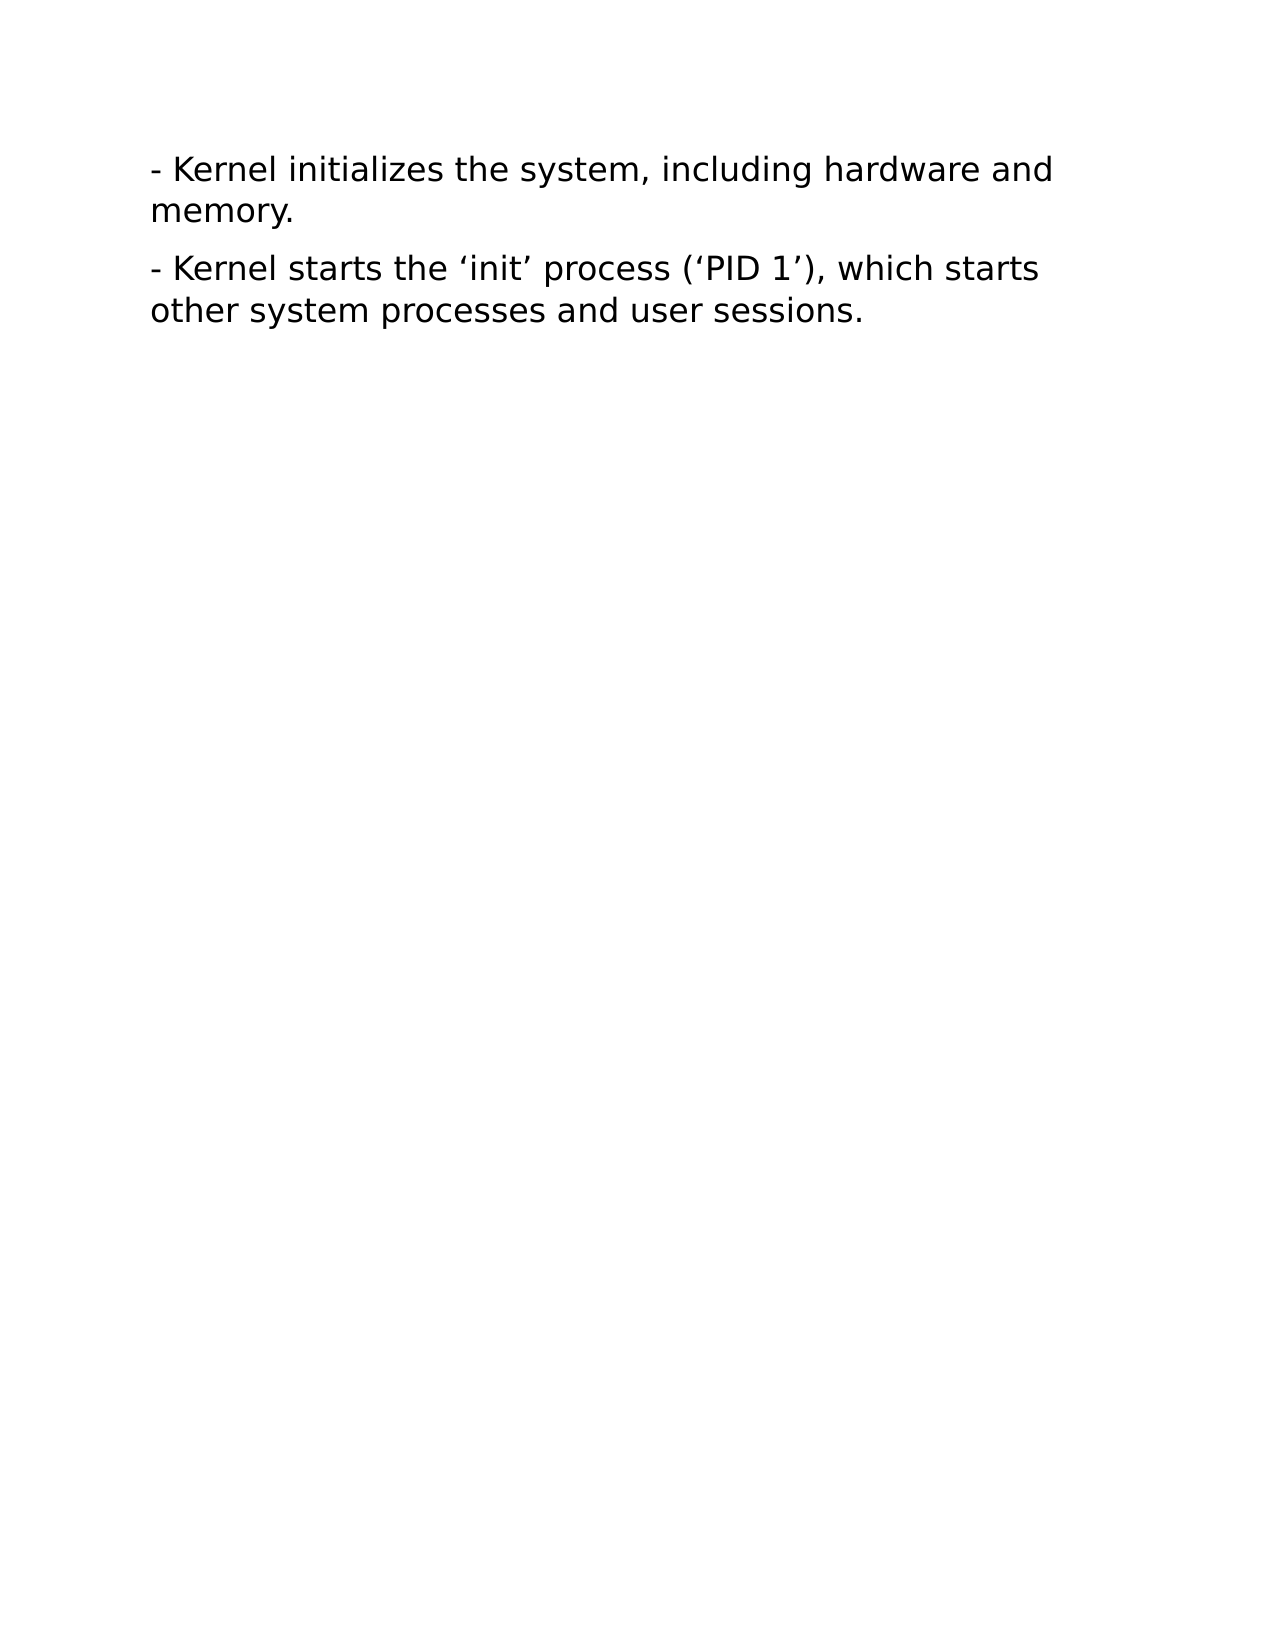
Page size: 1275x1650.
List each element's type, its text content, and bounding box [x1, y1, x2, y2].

text - Kernel initializes the system, including hardware and memory. [150, 150, 1125, 230]
text - Kernel starts the ‘init’ process (‘PID 1’), which starts other system processes and user sessions. [150, 250, 1125, 330]
